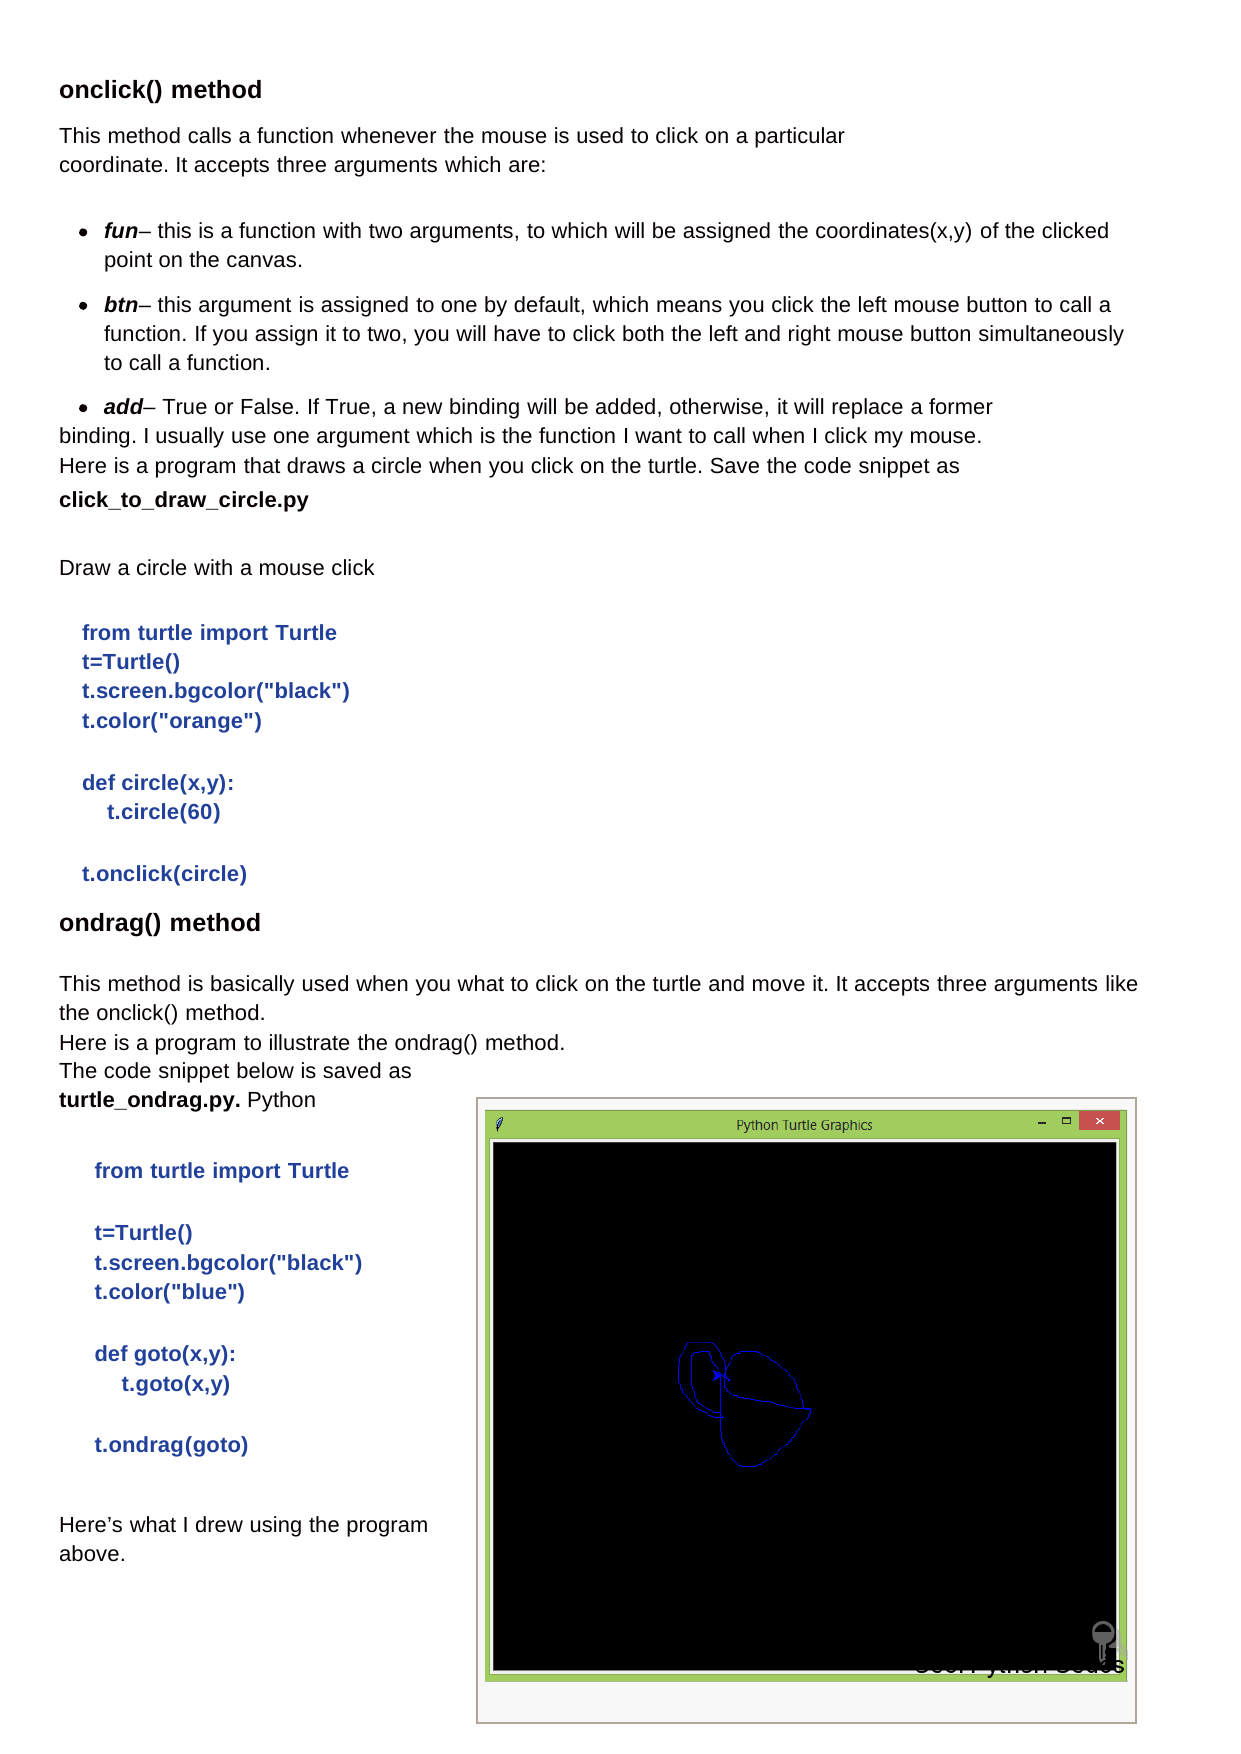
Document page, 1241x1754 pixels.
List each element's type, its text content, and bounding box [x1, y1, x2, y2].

text [1137, 1432, 1194, 1458]
text [1137, 1250, 1194, 1275]
text t.screen.bgcolor("black") [70, 678, 1194, 703]
text t=Turtle() [70, 649, 1194, 674]
text from turtle import Turtle [70, 1158, 476, 1183]
text ondrag() method [59, 908, 1194, 937]
text t=Turtle() [70, 1220, 476, 1246]
text Here is a program to illustrate the ondrag() method. The code snippet below is saved as turtle_ondrag.py. Python [59, 1029, 573, 1112]
text btn– this argument is assigned to one by default, which means you click the left mouse button to call a function. If you assign it to two, you will have to click both the left and right mouse button simultaneously to call a function. [104, 292, 1128, 375]
text This method is basically used when you what to click on the turtle and move it. It accepts three arguments like the onclick() method. [59, 971, 1154, 1025]
picture [485, 1107, 1128, 1682]
text def circle(x,y): [70, 769, 1194, 795]
text click_to_draw_circle.py [59, 487, 1194, 512]
text Draw a circle with a mouse click [59, 554, 1194, 579]
text onclick() method [59, 75, 1194, 104]
text Here’s what I drew using the program above. [59, 1512, 476, 1567]
text [1137, 1220, 1194, 1246]
text Here is a program that draws a circle when you click on the turtle. Save the code snippet as [59, 453, 1194, 478]
text t.screen.bgcolor("black") [70, 1250, 476, 1275]
text [1137, 1341, 1194, 1366]
text [1137, 1370, 1194, 1396]
text def goto(x,y): [70, 1341, 476, 1366]
text [1137, 1512, 1194, 1567]
text t.goto(x,y) [70, 1370, 476, 1396]
text t.color("blue") [70, 1279, 476, 1304]
text t.color("orange") [70, 707, 1194, 733]
text add– True or False. If True, a new binding will be added, otherwise, it will replace a former binding. I usually use one argument which is the function I want to call when I click my mouse. [59, 394, 1051, 448]
text t.circle(60) [70, 799, 1194, 824]
text fun– this is a function with two arguments, to which will be assigned the coordinates(x,y) of the clicked point on the canvas. [104, 218, 1142, 272]
text t.ondrag(goto) [70, 1432, 476, 1458]
text t.onclick(circle) [70, 861, 1194, 886]
text from turtle import Turtle [70, 619, 1194, 644]
text [1137, 1158, 1194, 1183]
text [1137, 1279, 1194, 1304]
text This method calls a function whenever the mouse is used to click on a particular coordinate. It accepts three arguments which are: [59, 123, 939, 178]
